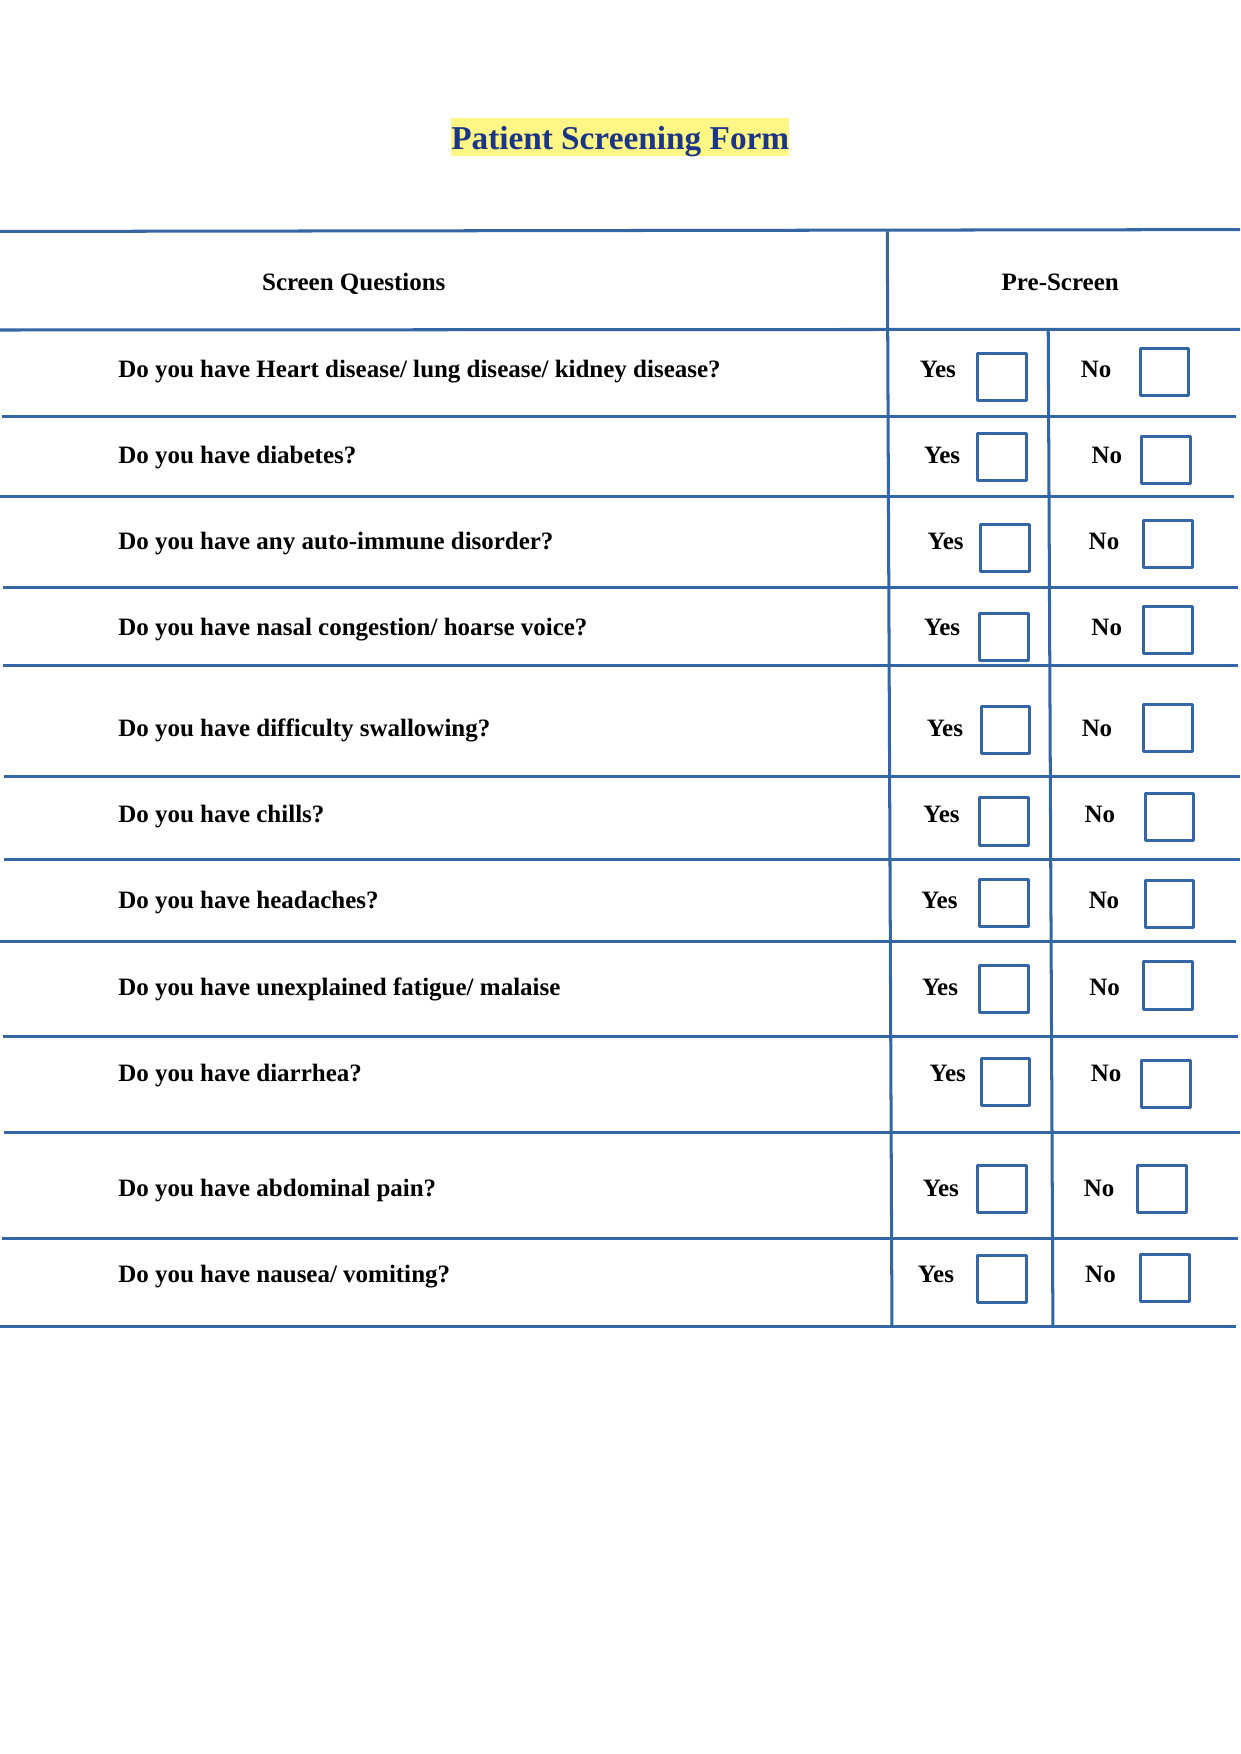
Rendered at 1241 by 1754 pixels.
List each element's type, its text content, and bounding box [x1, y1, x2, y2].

text Do you have headaches? [118, 886, 888, 914]
text Do you have abdominal pain? [118, 1173, 889, 1202]
text No [1051, 526, 1122, 555]
text Yes [893, 1058, 980, 1087]
text No [1054, 1058, 1122, 1087]
text No [1055, 1259, 1122, 1288]
text Yes [890, 440, 976, 469]
text Yes [891, 526, 979, 555]
text Yes [892, 799, 978, 828]
text Yes [891, 713, 980, 742]
text Do you have unexplained fatigue/ malaise [118, 972, 889, 1001]
text Do you have diabetes? [118, 440, 886, 469]
text Yes [890, 354, 976, 382]
text Do you have nasal congestion/ hoarse voice? [118, 612, 887, 641]
text Pre-Screen [889, 267, 1122, 296]
text No [1054, 1173, 1122, 1202]
text Yes [892, 972, 978, 1001]
text Yes [892, 886, 978, 914]
text No [1053, 886, 1122, 914]
text [1030, 799, 1049, 828]
text No [1051, 440, 1122, 469]
text Do you have difficulty swallowing? [118, 713, 887, 742]
text Yes [891, 612, 978, 641]
text No [1050, 354, 1122, 382]
text No [1052, 612, 1122, 641]
text Do you have Heart disease/ lung disease/ kidney disease? [118, 354, 886, 382]
text No [1052, 799, 1122, 828]
text No [1052, 713, 1122, 742]
text Do you have chills? [118, 799, 888, 828]
text Yes [894, 1259, 976, 1288]
text Screen Questions [118, 267, 886, 296]
text Yes [893, 1173, 976, 1202]
text Do you have diarrhea? [118, 1058, 889, 1087]
text Do you have nausea/ vomiting? [118, 1259, 890, 1288]
text No [1053, 972, 1122, 1001]
text Do you have any auto-immune disorder? [118, 526, 887, 555]
